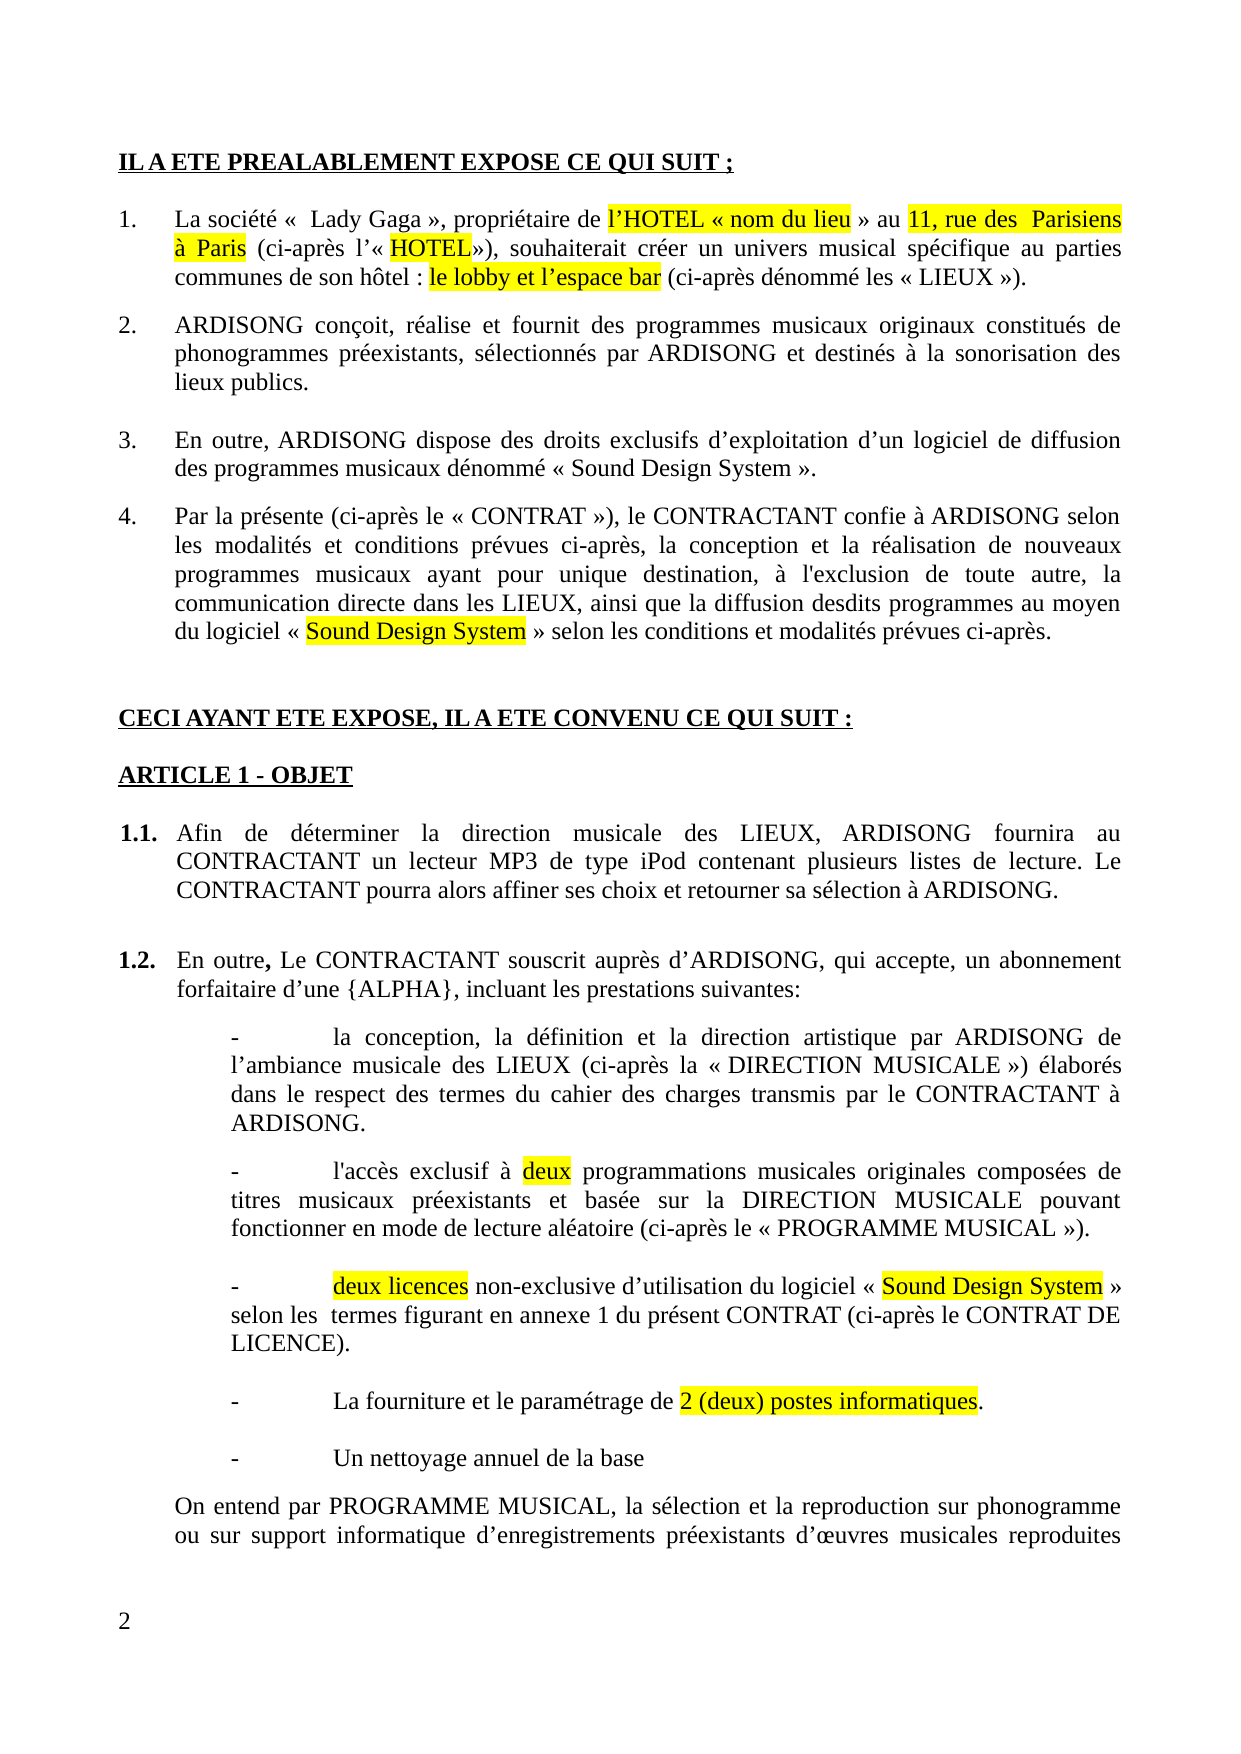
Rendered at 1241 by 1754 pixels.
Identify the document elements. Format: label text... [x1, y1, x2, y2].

list La fourniture et le paramétrage de 2 (deux) postes informatiques. [231, 1386, 1122, 1415]
text 2. ARDISONG conçoit, réalise et fournit des programmes musicaux originaux constitués de phonogrammes préexistants, sélectionnés par ARDISONG et destinés à la sonorisation des lieux publics. [118, 310, 1122, 396]
text 1. La société « Lady Gaga », propriétaire de l’HOTEL « nom du lieu » au 11, rue des Parisiens à Paris (ci-après l’« HOTEL»), souhaiterait créer un univers musical spécifique au parties communes de son hôtel : le lobby et l’espace bar (ci-après dénommé les « LIEUX »). [118, 204, 1122, 291]
text 1.2. En outre, Le CONTRACTANT souscrit auprès d’ARDISONG, qui accepte, un abonnement forfaitaire d’une {ALPHA}, incluant les prestations suivantes: [118, 945, 1122, 1003]
text 4. Par la présente (ci-après le « CONTRAT »), le CONTRACTANT confie à ARDISONG selon les modalités et conditions prévues ci-après, la conception et la réalisation de nouveaux programmes musicaux ayant pour unique destination, à l'exclusion de toute autre, la communication directe dans les LIEUX, ainsi que la diffusion desdits programmes au moyen du logiciel « Sound Design System » selon les conditions et modalités prévues ci-après. [118, 501, 1122, 645]
list deux licences non-exclusive d’utilisation du logiciel « Sound Design System » selon les termes figurant en annexe 1 du présent CONTRAT (ci-après le CONTRAT DE LICENCE). [231, 1271, 1122, 1357]
text CECI AYANT ETE EXPOSE, IL A ETE CONVENU CE QUI SUIT : [118, 703, 1122, 731]
list Afin de déterminer la direction musicale des LIEUX, ARDISONG fournira au CONTRACTANT un lecteur MP3 de type iPod contenant plusieurs listes de lecture. Le CONTRACTANT pourra alors affiner ses choix et retourner sa sélection à ARDISONG. [120, 818, 1122, 904]
list la conception, la définition et la direction artistique par ARDISONG de l’ambiance musicale des LIEUX (ci-après la « DIRECTION MUSICALE ») élaborés dans le respect des termes du cahier des charges transmis par le CONTRACTANT à ARDISONG. [231, 1022, 1122, 1137]
text 3. En outre, ARDISONG dispose des droits exclusifs d’exploitation d’un logiciel de diffusion des programmes musicaux dénommé « Sound Design System ». [118, 425, 1122, 482]
list l'accès exclusif à deux programmations musicales originales composées de titres musicaux préexistants et basée sur la DIRECTION MUSICALE pouvant fonctionner en mode de lecture aléatoire (ci-après le « PROGRAMME MUSICAL »). [231, 1156, 1122, 1242]
text ARTICLE 1 - OBJET [118, 760, 1122, 789]
list Un nettoyage annuel de la base [231, 1443, 1122, 1472]
text On entend par PROGRAMME MUSICAL, la sélection et la reproduction sur phonogramme ou sur support informatique d’enregistrements préexistants d’œuvres musicales reproduites [174, 1491, 1122, 1549]
text IL A ETE PREALABLEMENT EXPOSE CE QUI SUIT ; [118, 147, 1122, 176]
